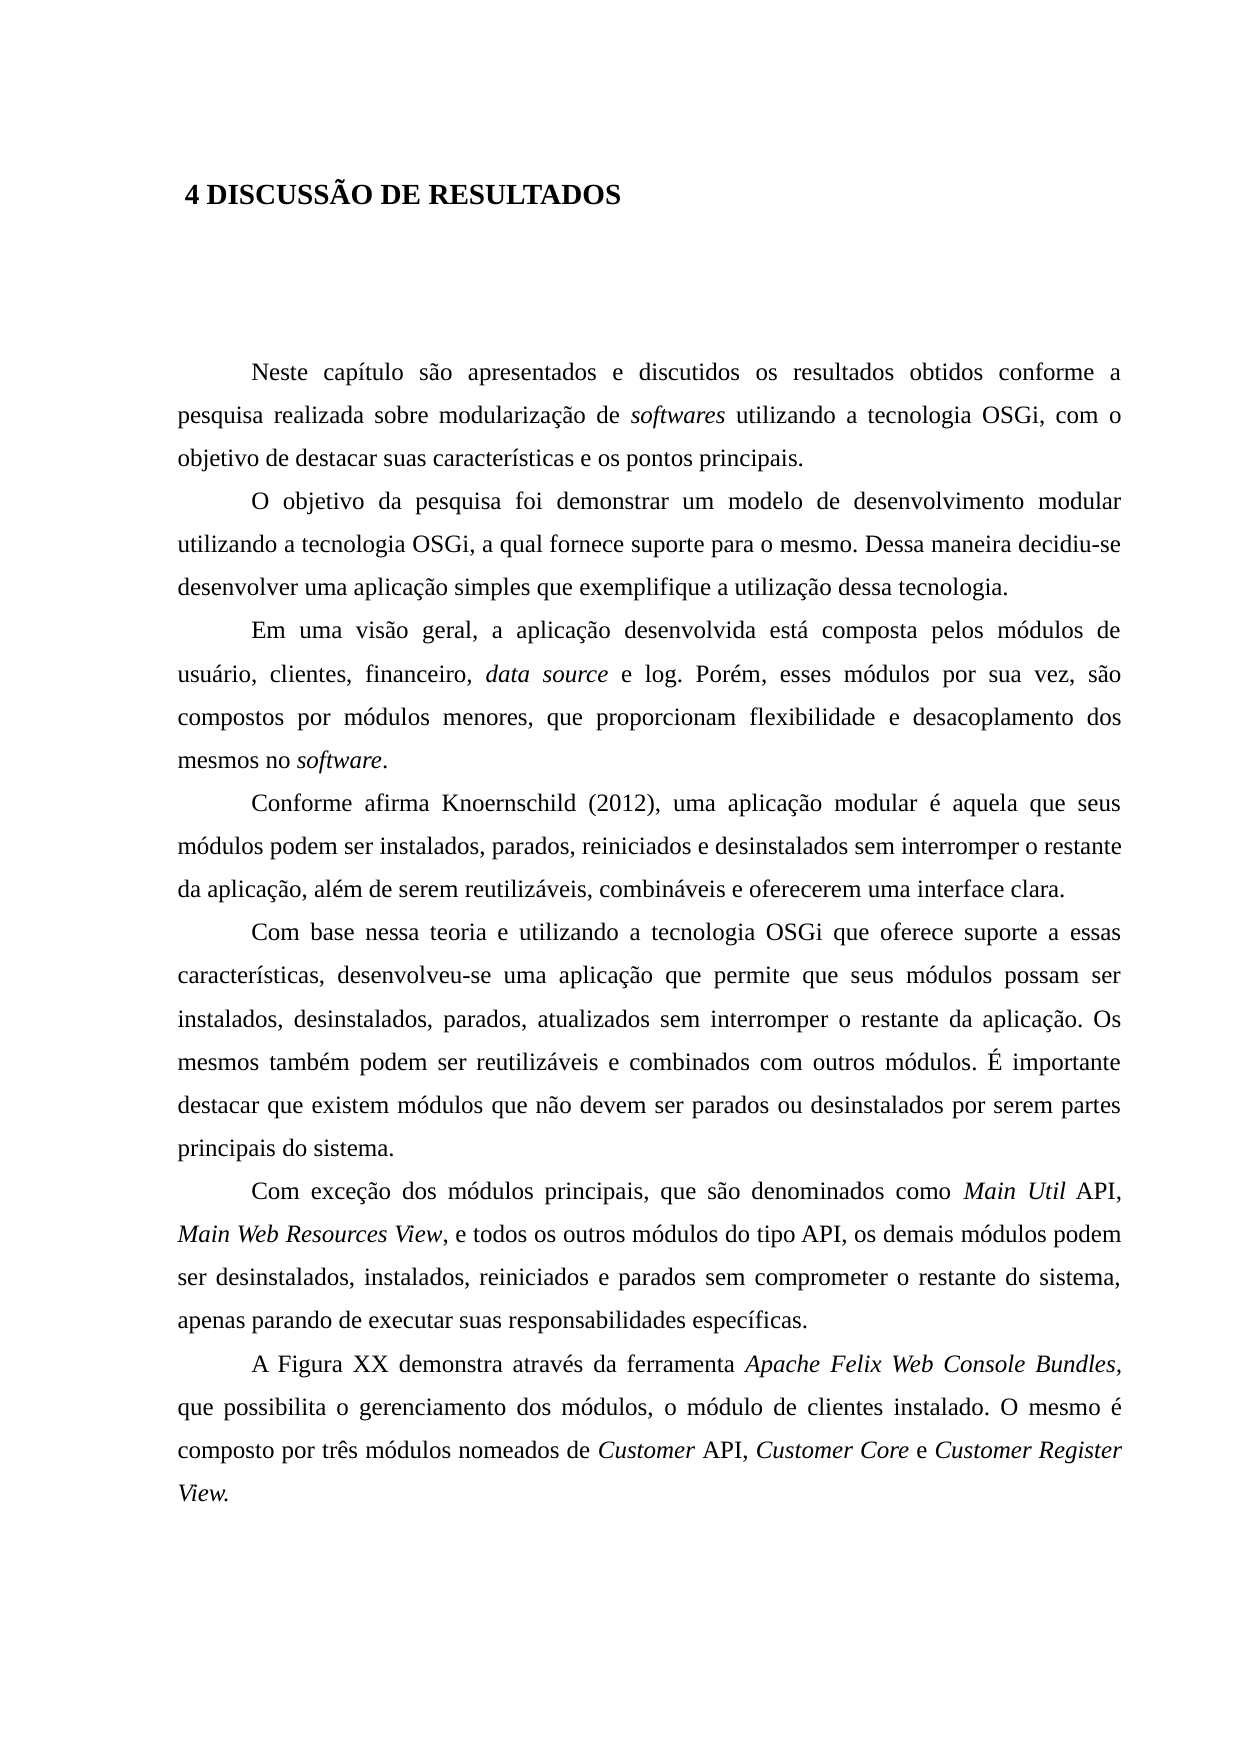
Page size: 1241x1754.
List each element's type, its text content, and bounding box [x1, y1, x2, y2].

text Com exceção dos módulos principais, que são denominados como Main Util API, Main Web Resources View, e todos os outros módulos do tipo API, os demais módulos podem ser desinstalados, instalados, reiniciados e parados sem comprometer o restante do sistema, apenas parando de executar suas responsabilidades específicas. [177, 1176, 1122, 1334]
text Conforme afirma Knoernschild (2012), uma aplicação modular é aquela que seus módulos podem ser instalados, parados, reiniciados e desinstalados sem interromper o restante da aplicação, além de serem reutilizáveis, combináveis e oferecerem uma interface clara. [177, 788, 1122, 903]
text Neste capítulo são apresentados e discutidos os resultados obtidos conforme a pesquisa realizada sobre modularização de softwares utilizando a tecnologia OSGi, com o objetivo de destacar suas características e os pontos principais. [177, 357, 1122, 472]
text Com base nessa teoria e utilizando a tecnologia OSGi que oferece suporte a essas características, desenvolveu-se uma aplicação que permite que seus módulos possam ser instalados, desinstalados, parados, atualizados sem interromper o restante da aplicação. Os mesmos também podem ser reutilizáveis e combinados com outros módulos. É importante destacar que existem módulos que não devem ser parados ou desinstalados por serem partes principais do sistema. [177, 917, 1122, 1162]
text A Figura XX demonstra através da ferramenta Apache Felix Web Console Bundles, que possibilita o gerenciamento dos módulos, o módulo de clientes instalado. O mesmo é composto por três módulos nomeados de Customer API, Customer Core e Customer Register View. [177, 1349, 1122, 1507]
text O objetivo da pesquisa foi demonstrar um modelo de desenvolvimento modular utilizando a tecnologia OSGi, a qual fornece suporte para o mesmo. Dessa maneira decidiu-se desenvolver uma aplicação simples que exemplifique a utilização dessa tecnologia. [177, 486, 1122, 601]
subtitle Discussão de resultados [177, 177, 1122, 211]
text Em uma visão geral, a aplicação desenvolvida está composta pelos módulos de usuário, clientes, financeiro, data source e log. Porém, esses módulos por sua vez, são compostos por módulos menores, que proporcionam flexibilidade e desacoplamento dos mesmos no software. [177, 616, 1122, 774]
